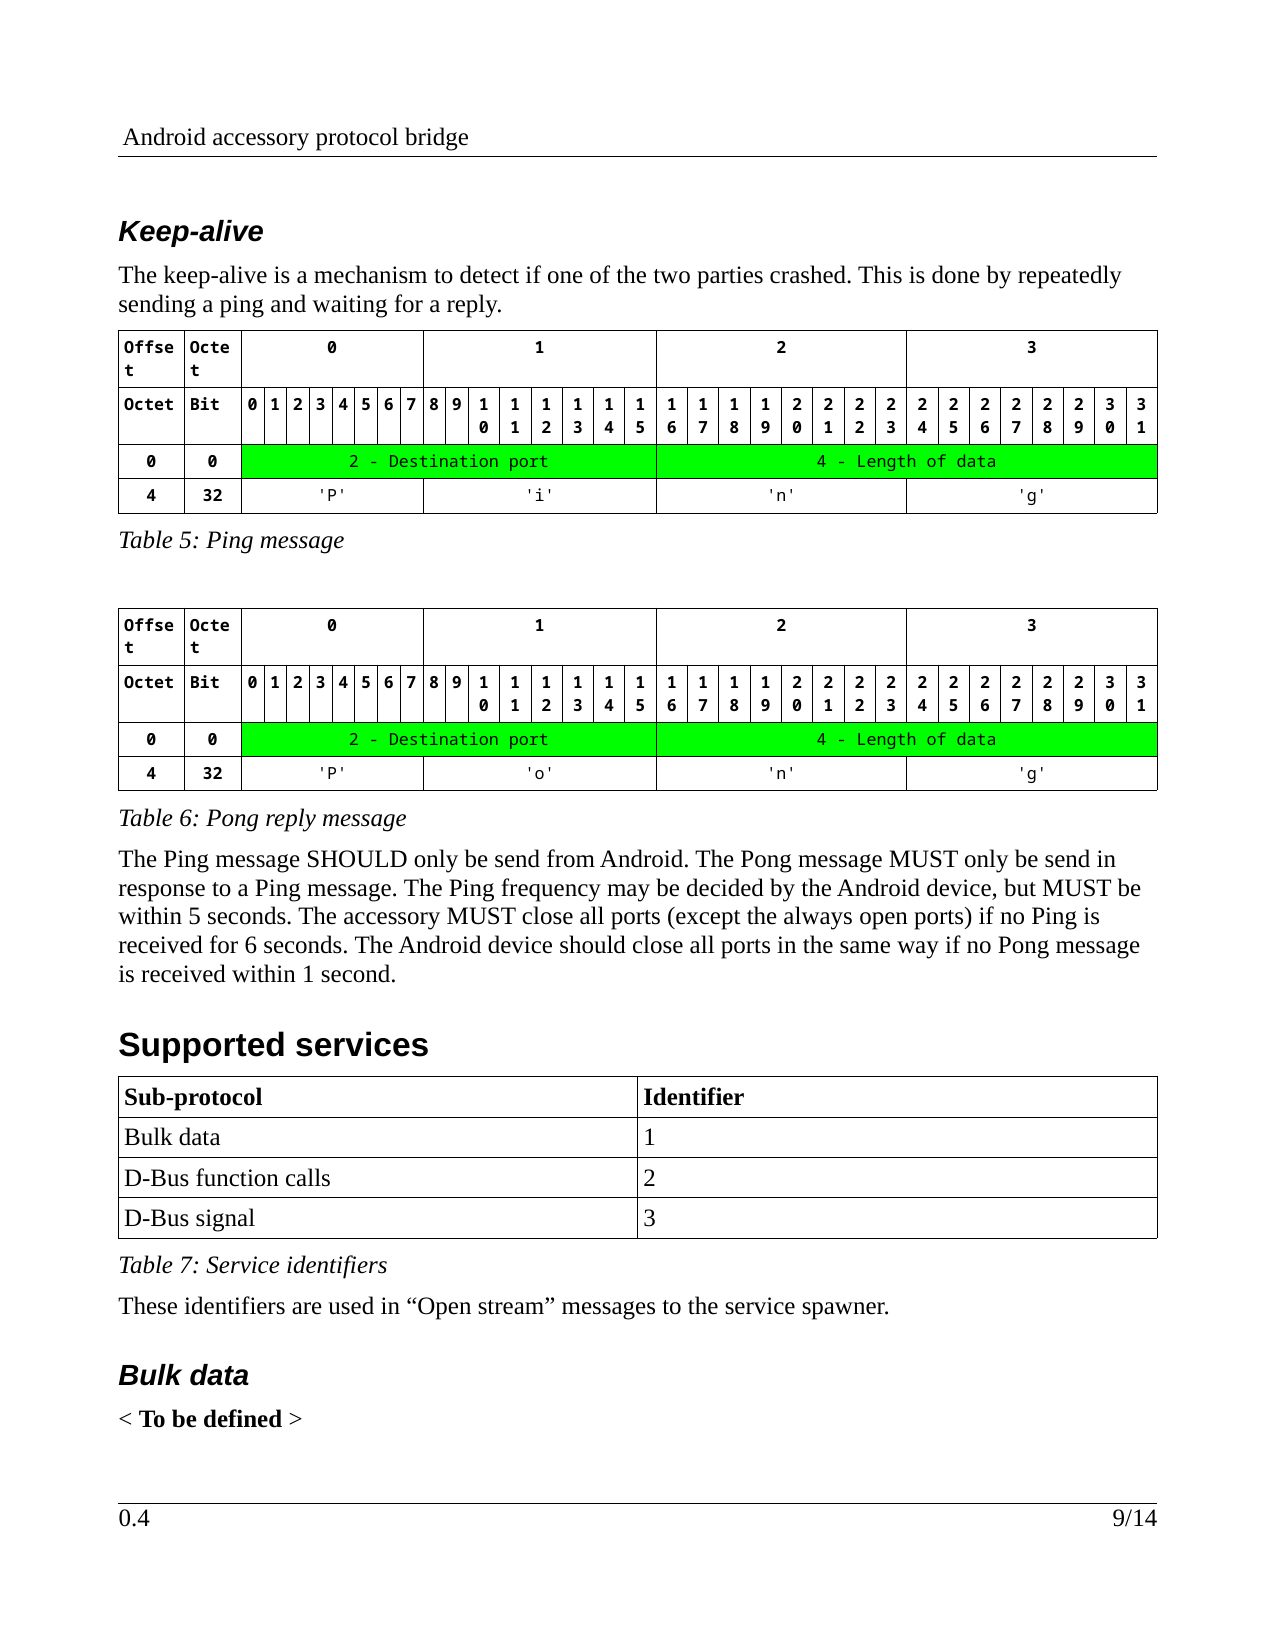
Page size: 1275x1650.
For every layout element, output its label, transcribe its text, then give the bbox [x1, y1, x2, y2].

table_cell 0 [119, 445, 184, 478]
table_cell Octet [119, 388, 184, 444]
table_cell 17 [688, 666, 718, 722]
table_cell 8 [424, 666, 445, 722]
table_header Offset [119, 331, 184, 387]
table_header 2 [657, 331, 906, 387]
text < To be defined > [118, 1404, 1157, 1432]
table_header 1 [424, 331, 656, 387]
table_cell 2 [287, 666, 309, 722]
table_cell 'i' [424, 479, 656, 512]
table_cell 'P' [242, 757, 423, 790]
table_cell 14 [594, 666, 624, 722]
table_header Sub-protocol [119, 1077, 637, 1117]
table_cell 20 [782, 666, 812, 722]
table_header 0 [242, 331, 423, 387]
table_cell 12 [532, 388, 562, 444]
table_cell 2 - Destination port [242, 723, 656, 756]
table_cell 30 [1095, 388, 1126, 444]
table_cell 1 [265, 666, 286, 722]
table_cell 12 [532, 666, 562, 722]
table_cell 3 [638, 1198, 1157, 1238]
table_header 2 [657, 609, 906, 664]
table_cell 2 - Destination port [242, 445, 656, 478]
table_cell 4 [119, 757, 184, 790]
table_cell 'o' [424, 757, 656, 790]
table_cell 'n' [657, 757, 906, 790]
table_cell 'n' [657, 479, 906, 512]
table_cell 15 [625, 388, 656, 444]
table_cell 0 [242, 388, 264, 444]
table_cell 0 [242, 666, 264, 722]
table_cell 9 [446, 666, 468, 722]
subtitle Bulk data [118, 1358, 1157, 1391]
table_cell 27 [1001, 388, 1032, 444]
table_cell 4 [119, 479, 184, 512]
table_cell 6 [378, 388, 400, 444]
table_cell 4 [333, 666, 354, 722]
table_header 3 [907, 609, 1157, 664]
table_cell 5 [355, 666, 377, 722]
text Table 7: Service identifiers [118, 1250, 1157, 1279]
table_cell 3 [310, 666, 332, 722]
table_cell 8 [424, 388, 445, 444]
table_cell 14 [594, 388, 624, 444]
table_cell 2 [287, 388, 309, 444]
table_cell 21 [813, 666, 844, 722]
table_header 0 [242, 609, 423, 664]
table_cell 22 [845, 666, 875, 722]
table_cell 29 [1064, 666, 1094, 722]
table_cell 0 [185, 723, 241, 756]
table_cell 27 [1001, 666, 1032, 722]
table_cell 'P' [242, 479, 423, 512]
text The keep-alive is a mechanism to detect if one of the two parties crashed. This is done by repeatedly sending a ping and waiting for a reply. [118, 260, 1157, 317]
text Table 5: Ping message [118, 525, 1157, 554]
table_cell 31 [1127, 666, 1157, 722]
table_cell 26 [970, 666, 1000, 722]
text These identifiers are used in “Open stream” messages to the service spawner. [118, 1291, 1157, 1320]
table_cell 23 [876, 666, 906, 722]
table_cell 23 [876, 388, 906, 444]
table_cell 6 [378, 666, 400, 722]
table_cell 0 [119, 723, 184, 756]
table_header Octet [185, 609, 241, 664]
table_cell 16 [657, 666, 687, 722]
table_cell 18 [719, 388, 750, 444]
table_cell 25 [939, 388, 969, 444]
table_cell 0 [185, 445, 241, 478]
text Table 6: Pong reply message [118, 803, 1157, 831]
table_cell 16 [657, 388, 687, 444]
table_cell Bulk data [119, 1118, 637, 1157]
table_cell 29 [1064, 388, 1094, 444]
table_cell 1 [638, 1118, 1157, 1157]
table_cell 24 [907, 666, 938, 722]
table_cell 1 [265, 388, 286, 444]
table_cell 'g' [907, 757, 1157, 790]
table_cell 4 - Length of data [657, 445, 1157, 478]
table_cell D-Bus function calls [119, 1158, 637, 1197]
table_cell 13 [563, 388, 593, 444]
table_cell 32 [185, 479, 241, 512]
table_cell 21 [813, 388, 844, 444]
table_cell 4 - Length of data [657, 723, 1157, 756]
table_cell 18 [719, 666, 750, 722]
table_header 3 [907, 331, 1157, 387]
table_cell 17 [688, 388, 718, 444]
table_cell 20 [782, 388, 812, 444]
table_cell 4 [333, 388, 354, 444]
table_cell 9 [446, 388, 468, 444]
table_cell 32 [185, 757, 241, 790]
text The Ping message SHOULD only be send from Android. The Pong message MUST only be send in response to a Ping message. The Ping frequency may be decided by the Android device, but MUST be within 5 seconds. The accessory MUST close all ports (except the always open ports) if no Ping is received for 6 seconds. The Android device should close all ports in the same way if no Pong message is received within 1 second. [118, 844, 1157, 988]
table_cell 11 [500, 666, 531, 722]
table_cell 15 [625, 666, 656, 722]
subtitle Keep-alive [118, 214, 1157, 247]
table_cell 3 [310, 388, 332, 444]
table_header 1 [424, 609, 656, 664]
table_cell Bit [185, 388, 241, 444]
table_cell Bit [185, 666, 241, 722]
table_cell 11 [500, 388, 531, 444]
table_cell 2 [638, 1158, 1157, 1197]
table_cell 7 [401, 388, 423, 444]
table_header Identifier [638, 1077, 1157, 1117]
table_cell 10 [469, 666, 499, 722]
table_cell 10 [469, 388, 499, 444]
table_cell Octet [119, 666, 184, 722]
table_cell 28 [1033, 388, 1063, 444]
table_cell 24 [907, 388, 938, 444]
table_cell 25 [939, 666, 969, 722]
table_cell 31 [1127, 388, 1157, 444]
table_cell 19 [751, 666, 781, 722]
table_cell 13 [563, 666, 593, 722]
table_cell 7 [401, 666, 423, 722]
table_cell D-Bus signal [119, 1198, 637, 1238]
table_header Offset [119, 609, 184, 664]
table_cell 28 [1033, 666, 1063, 722]
table_cell 'g' [907, 479, 1157, 512]
table_cell 30 [1095, 666, 1126, 722]
table_cell 19 [751, 388, 781, 444]
table_cell 26 [970, 388, 1000, 444]
table_cell 22 [845, 388, 875, 444]
table_header Octet [185, 331, 241, 387]
subtitle Supported services [118, 1025, 1157, 1064]
table_cell 5 [355, 388, 377, 444]
